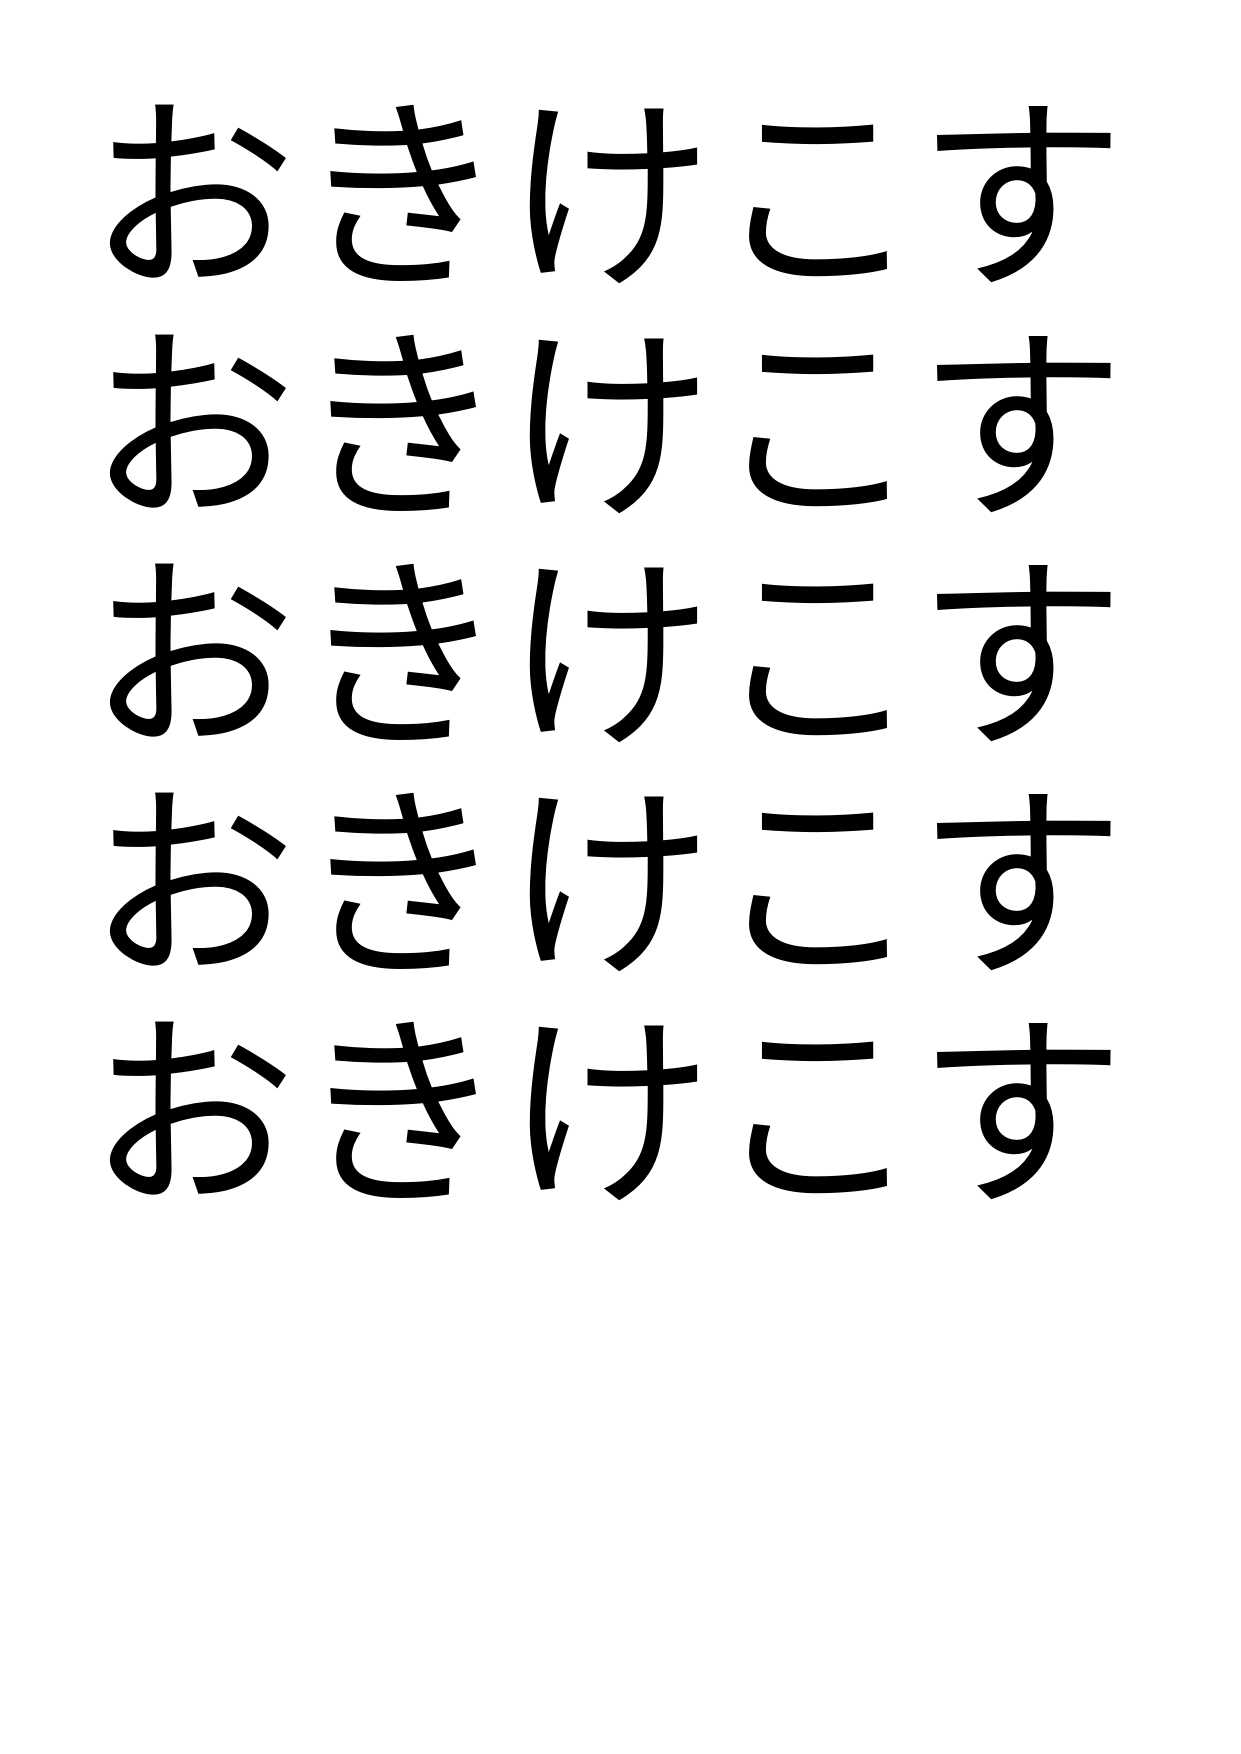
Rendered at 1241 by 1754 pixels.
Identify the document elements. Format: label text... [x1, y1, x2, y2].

text おきけこす [88, 318, 1152, 547]
text おきけこす [88, 1005, 1152, 1234]
text おきけこす [88, 547, 1152, 776]
text おきけこす [88, 776, 1152, 1005]
text おきけこす [88, 88, 1152, 318]
